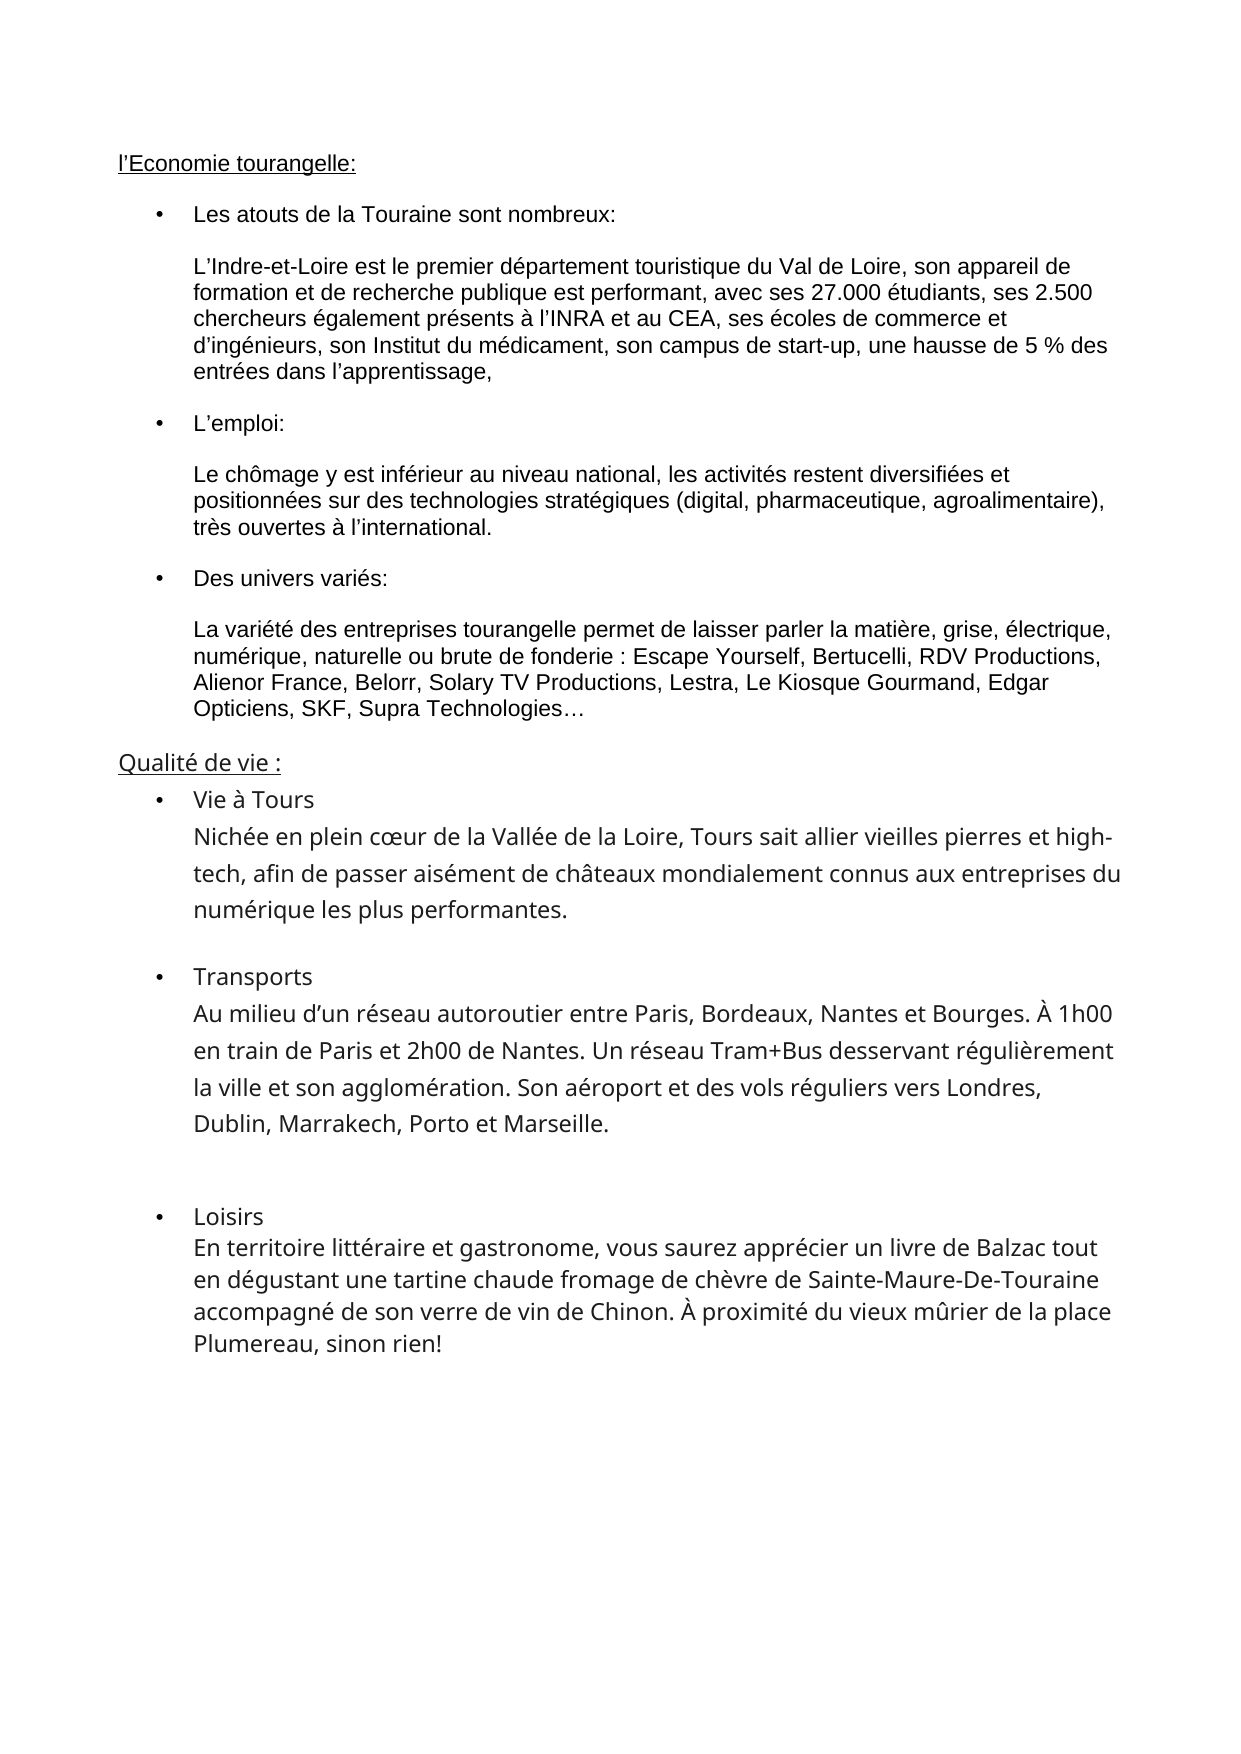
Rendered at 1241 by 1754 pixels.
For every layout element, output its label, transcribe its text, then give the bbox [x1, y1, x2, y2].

list Le chômage y est inférieur au niveau national, les activités restent diversifiées et positionnées sur des technologies stratégiques (digital, pharmaceutique, agroalimentaire), très ouvertes à l’international. [156, 461, 1122, 540]
list Loisirs En territoire littéraire et gastronome, vous saurez apprécier un livre de Balzac tout en dégustant une tartine chaude fromage de chèvre de Sainte-Maure-De-Touraine accompagné de son verre de vin de Chinon. À proximité du vieux mûrier de la place Plumereau, sinon rien! [156, 1200, 1122, 1360]
list Des univers variés: [156, 565, 1122, 591]
text l’Economie tourangelle: [118, 150, 1122, 176]
list La variété des entreprises tourangelle permet de laisser parler la matière, grise, électrique, numérique, naturelle ou brute de fonderie : Escape Yourself, Bertucelli, RDV Productions, Alienor France, Belorr, Solary TV Productions, Lestra, Le Kiosque Gourmand, Edgar Opticiens, SKF, Supra Technologies… [156, 616, 1122, 722]
list Vie à Tours Nichée en plein cœur de la Vallée de la Loire, Tours sait allier vieilles pierres et high-tech, afin de passer aisément de châteaux mondialement connus aux entreprises du numérique les plus performantes. [156, 783, 1122, 926]
list Transports Au milieu d’un réseau autoroutier entre Paris, Bordeaux, Nantes et Bourges. À 1h00 en train de Paris et 2h00 de Nantes. Un réseau Tram+Bus desservant régulièrement la ville et son agglomération. Son aéroport et des vols réguliers vers Londres, Dublin, Marrakech, Porto et Marseille. [156, 961, 1122, 1140]
text Qualité de vie : [118, 747, 1122, 779]
list Les atouts de la Touraine sont nombreux: [156, 201, 1122, 228]
list L’emploi: [156, 409, 1122, 436]
list L’Indre-et-Loire est le premier département touristique du Val de Loire, son appareil de formation et de recherche publique est performant, avec ses 27.000 étudiants, ses 2.500 chercheurs également présents à l’INRA et au CEA, ses écoles de commerce et d’ingénieurs, son Institut du médicament, son campus de start-up, une hausse de 5 % des entrées dans l’apprentissage, [156, 253, 1122, 384]
